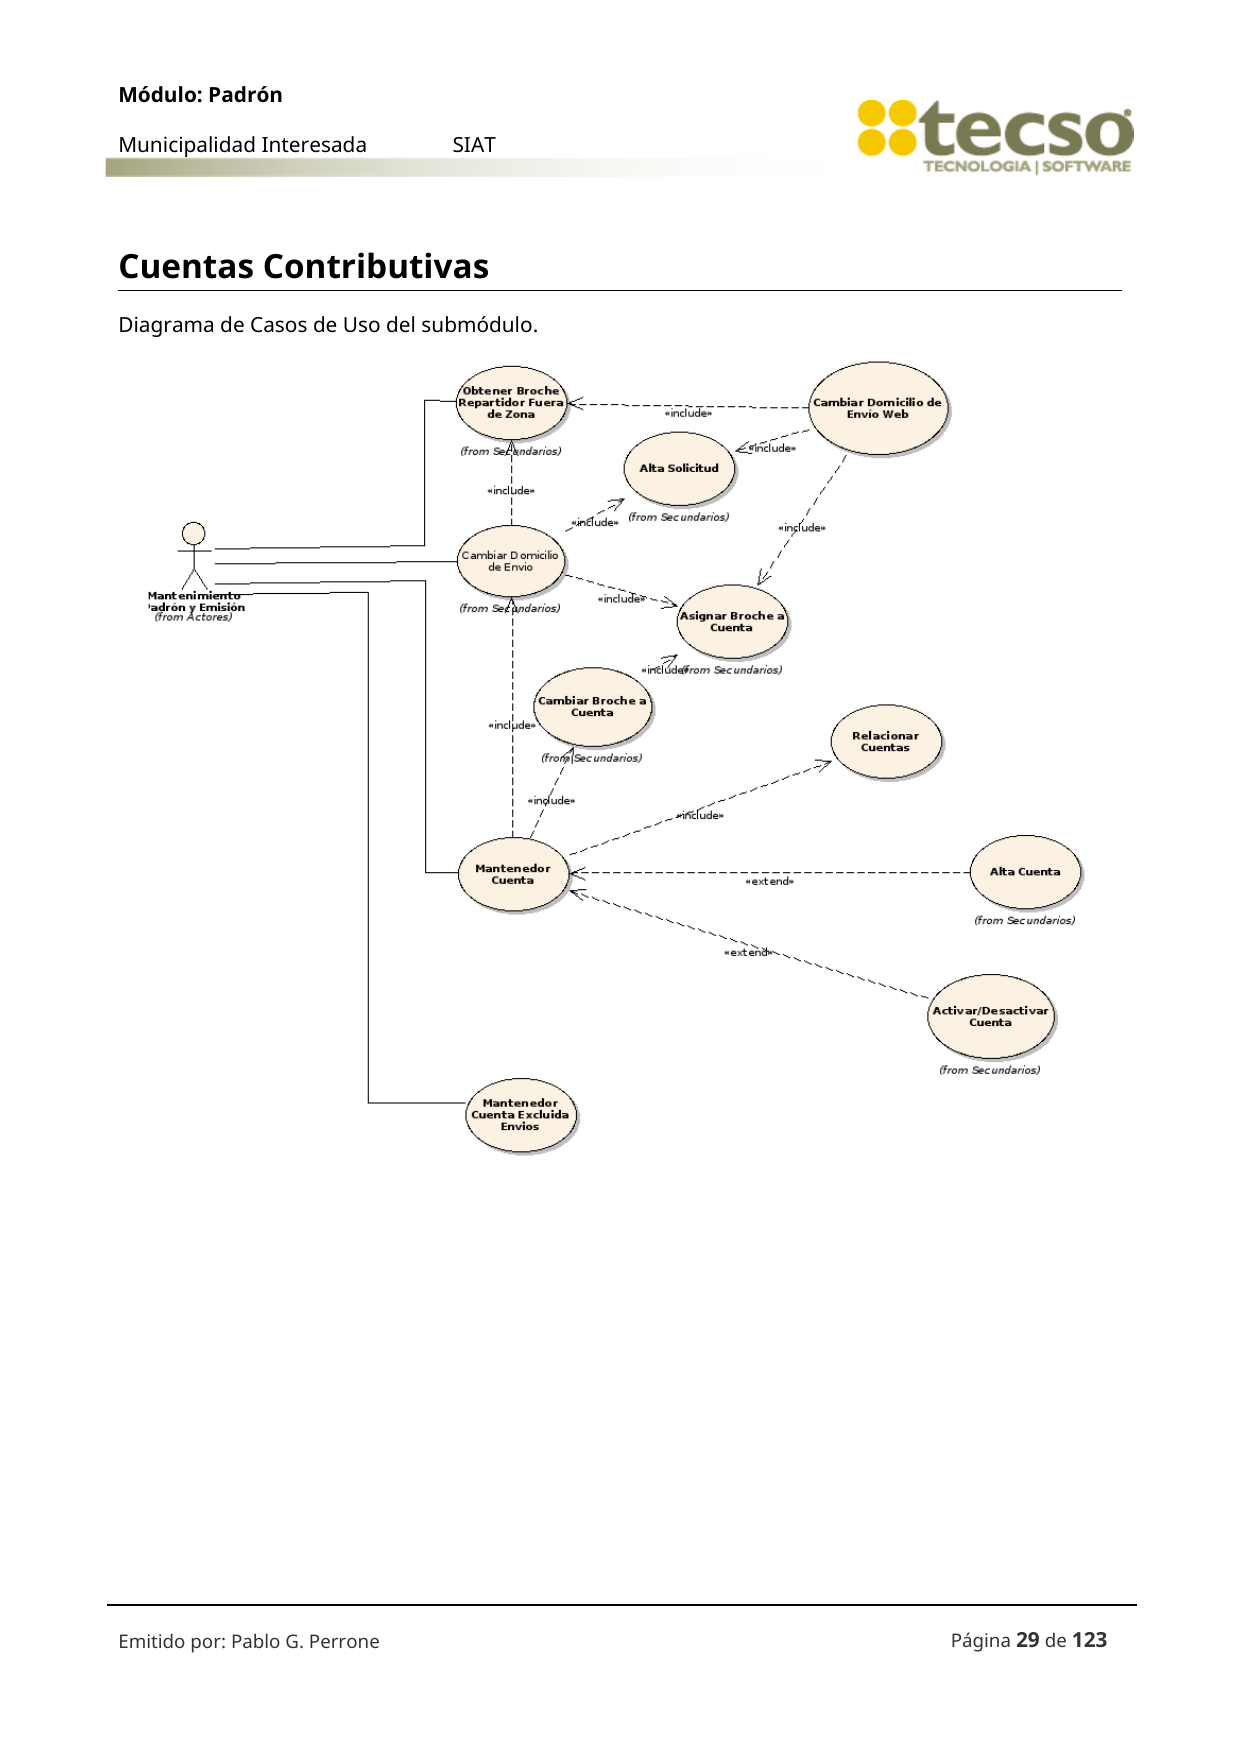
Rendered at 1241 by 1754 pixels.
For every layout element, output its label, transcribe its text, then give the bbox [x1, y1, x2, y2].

subtitle Cuentas Contributivas [118, 243, 1122, 290]
picture [148, 351, 1092, 1163]
picture [105, 100, 1134, 177]
text Diagrama de Casos de Uso del submódulo. [118, 310, 1122, 339]
